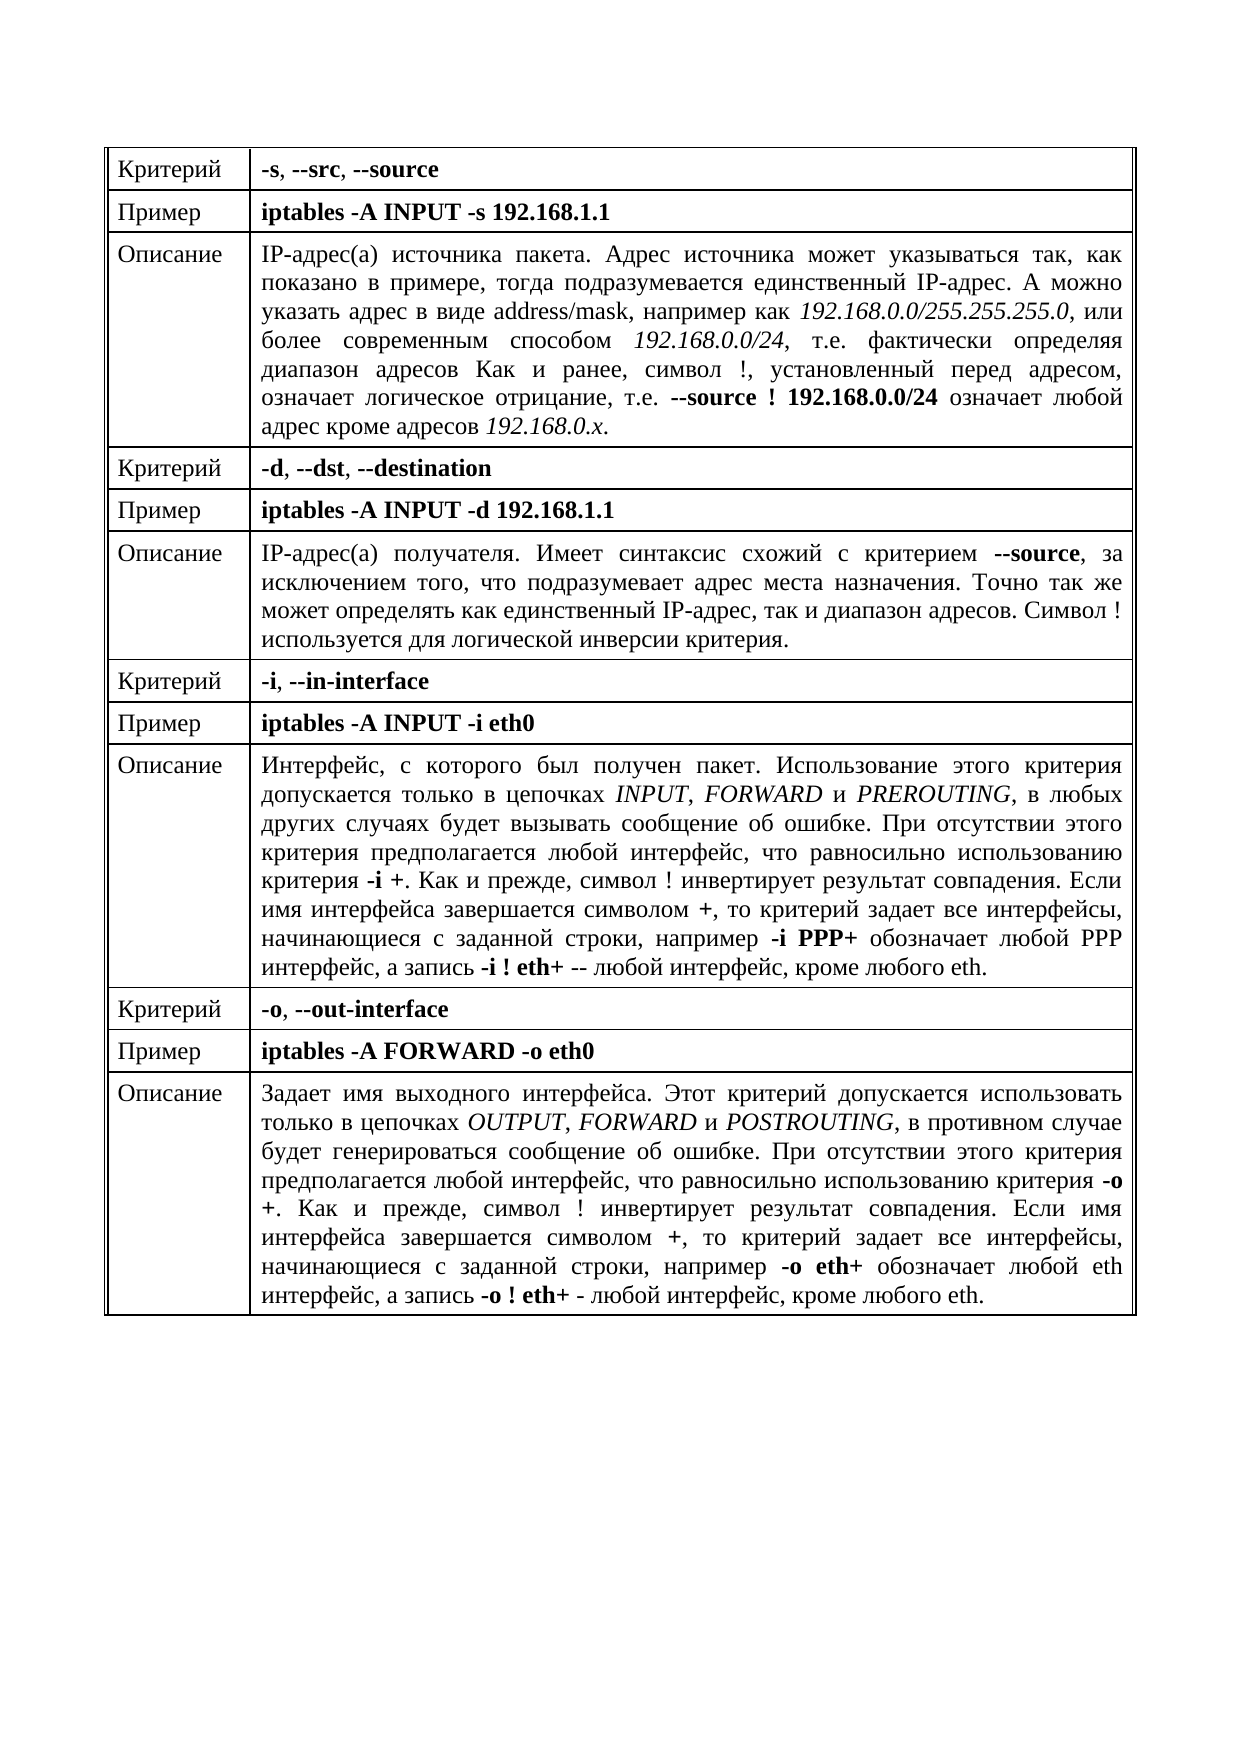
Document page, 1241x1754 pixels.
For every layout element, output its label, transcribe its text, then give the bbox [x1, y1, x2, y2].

table_header Критерий [109, 148, 250, 189]
table_cell iptables -A INPUT -s 192.168.1.1 [251, 191, 1132, 231]
table_header -s, --src, --source [251, 148, 1132, 189]
table_cell iptables -A FORWARD -o eth0 [251, 1030, 1132, 1071]
table_cell Пример [109, 191, 249, 231]
table_cell -d, --dst, --destination [251, 448, 1132, 488]
table_cell iptables -A INPUT -d 192.168.1.1 [251, 490, 1132, 530]
table_cell IP-адрес(а) источника пакета. Адрес источника может указываться так, как показано в примере, тогда подразумевается единственный IP-адрес. А можно указать адрес в виде address/mask, например как 192.168.0.0/255.255.255.0, или более современным способом 192.168.0.0/24, т.е. фактически определяя диапазон адресов Как и ранее, символ !, установленный перед адресом, означает логическое отрицание, т.е. --source ! 192.168.0.0/24 означает любой адрес кроме адресов 192.168.0.x. [251, 233, 1132, 446]
table_cell Интерфейс, с которого был получен пакет. Использование этого критерия допускается только в цепочках INPUT, FORWARD и PREROUTING, в любых других случаях будет вызывать сообщение об ошибке. При отсутствии этого критерия предполагается любой интерфейс, что равносильно использованию критерия -i +. Как и прежде, символ ! инвертирует результат совпадения. Если имя интерфейса завершается символом +, то критерий задает все интерфейсы, начинающиеся с заданной строки, например -i PPP+ обозначает любой PPP интерфейс, а запись -i ! eth+ -- любой интерфейс, кроме любого eth. [251, 745, 1132, 987]
table_cell -i, --in-interface [251, 660, 1132, 701]
table_cell Описание [109, 745, 249, 987]
table_cell Описание [109, 1073, 249, 1314]
table_cell Пример [109, 1030, 249, 1071]
table_cell Задает имя выходного интерфейса. Этот критерий допускается использовать только в цепочках OUTPUT, FORWARD и POSTROUTING, в противном случае будет генерироваться сообщение об ошибке. При отсутствии этого критерия предполагается любой интерфейс, что равносильно использованию критерия -o +. Как и прежде, символ ! инвертирует результат совпадения. Если имя интерфейса завершается символом +, то критерий задает все интерфейсы, начинающиеся с заданной строки, например -o eth+ обозначает любой eth интерфейс, а запись -o ! eth+ - любой интерфейс, кроме любого eth. [251, 1073, 1132, 1314]
table_cell iptables -A INPUT -i eth0 [251, 703, 1132, 743]
table_cell Описание [109, 532, 249, 659]
table_cell Пример [109, 703, 249, 743]
table_cell -o, --out-interface [251, 988, 1132, 1029]
table_cell Описание [109, 233, 249, 446]
table_cell Пример [109, 490, 249, 530]
table_cell IP-адрес(а) получателя. Имеет синтаксис схожий с критерием --source, за исключением того, что подразумевает адрес места назначения. Точно так же может определять как единственный IP-адрес, так и диапазон адресов. Символ ! используется для логической инверсии критерия. [251, 532, 1132, 659]
table_cell Критерий [109, 660, 249, 701]
table_cell Критерий [109, 448, 249, 488]
table_cell Критерий [109, 988, 249, 1029]
